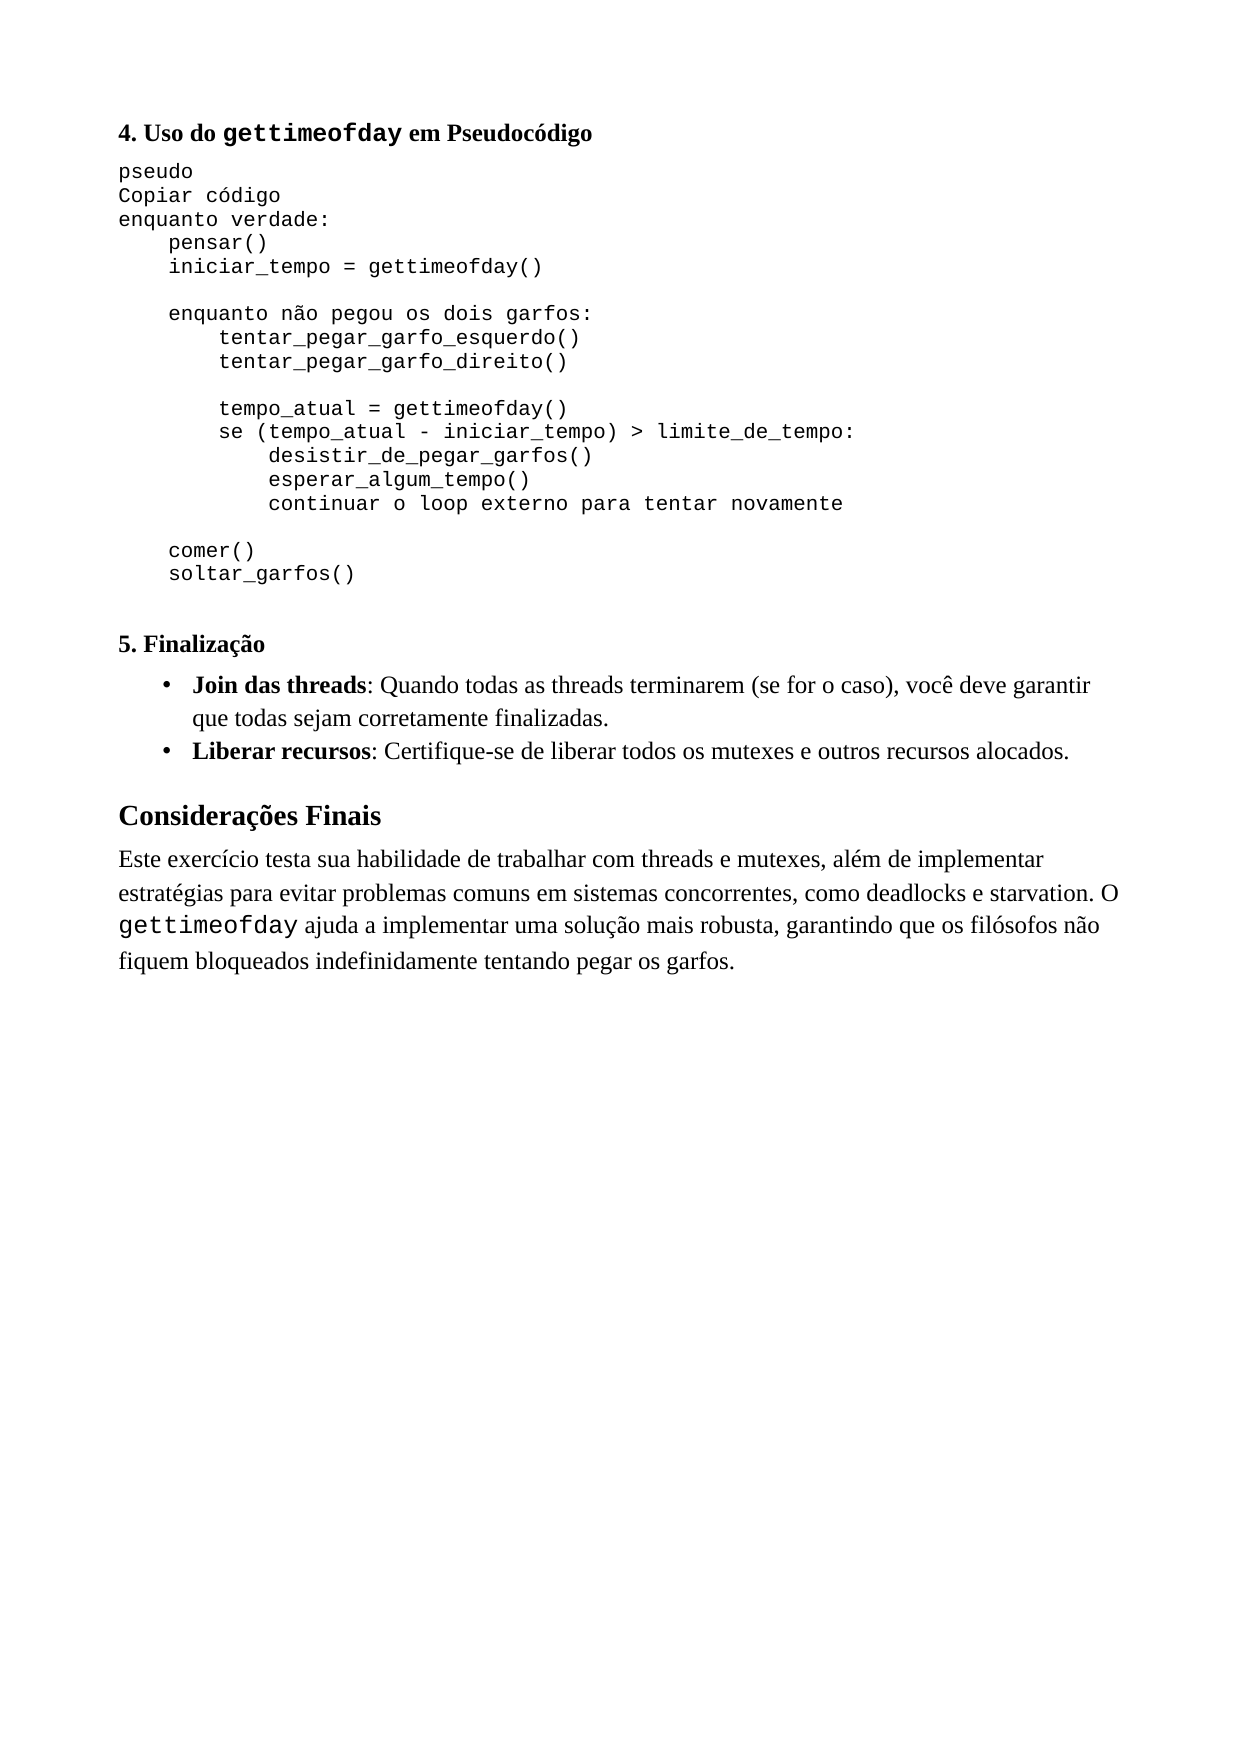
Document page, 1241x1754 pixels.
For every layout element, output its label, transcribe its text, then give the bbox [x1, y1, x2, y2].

text continuar o loop externo para tentar novamente [118, 492, 1122, 516]
text enquanto não pegou os dois garfos: [118, 303, 1122, 327]
text tentar_pegar_garfo_esquerdo() [118, 327, 1122, 351]
text pseudo [118, 161, 1122, 185]
text Copiar código [118, 185, 1122, 209]
text tempo_atual = gettimeofday() [118, 398, 1122, 422]
subtitle Considerações Finais [118, 798, 1122, 832]
subtitle 4. Uso do gettimeofday em Pseudocódigo [118, 118, 1122, 149]
text esperar_algum_tempo() [118, 469, 1122, 492]
text tentar_pegar_garfo_direito() [118, 351, 1122, 374]
text iniciar_tempo = gettimeofday() [118, 256, 1122, 280]
text comer() [118, 540, 1122, 563]
text pensar() [118, 232, 1122, 256]
text enquanto verdade: [118, 209, 1122, 232]
subtitle 5. Finalização [118, 629, 1122, 658]
list Liberar recursos: Certifique-se de liberar todos os mutexes e outros recursos alocados. [162, 736, 1122, 765]
text se (tempo_atual - iniciar_tempo) > limite_de_tempo: [118, 422, 1122, 445]
text desistir_de_pegar_garfos() [118, 445, 1122, 469]
text soltar_garfos() [118, 563, 1122, 587]
list Join das threads: Quando todas as threads terminarem (se for o caso), você deve garantir que todas sejam corretamente finalizadas. [162, 670, 1122, 732]
text Este exercício testa sua habilidade de trabalhar com threads e mutexes, além de implementar estratégias para evitar problemas comuns em sistemas concorrentes, como deadlocks e starvation. O gettimeofday ajuda a implementar uma solução mais robusta, garantindo que os filósofos não fiquem bloqueados indefinidamente tentando pegar os garfos. [118, 844, 1122, 974]
